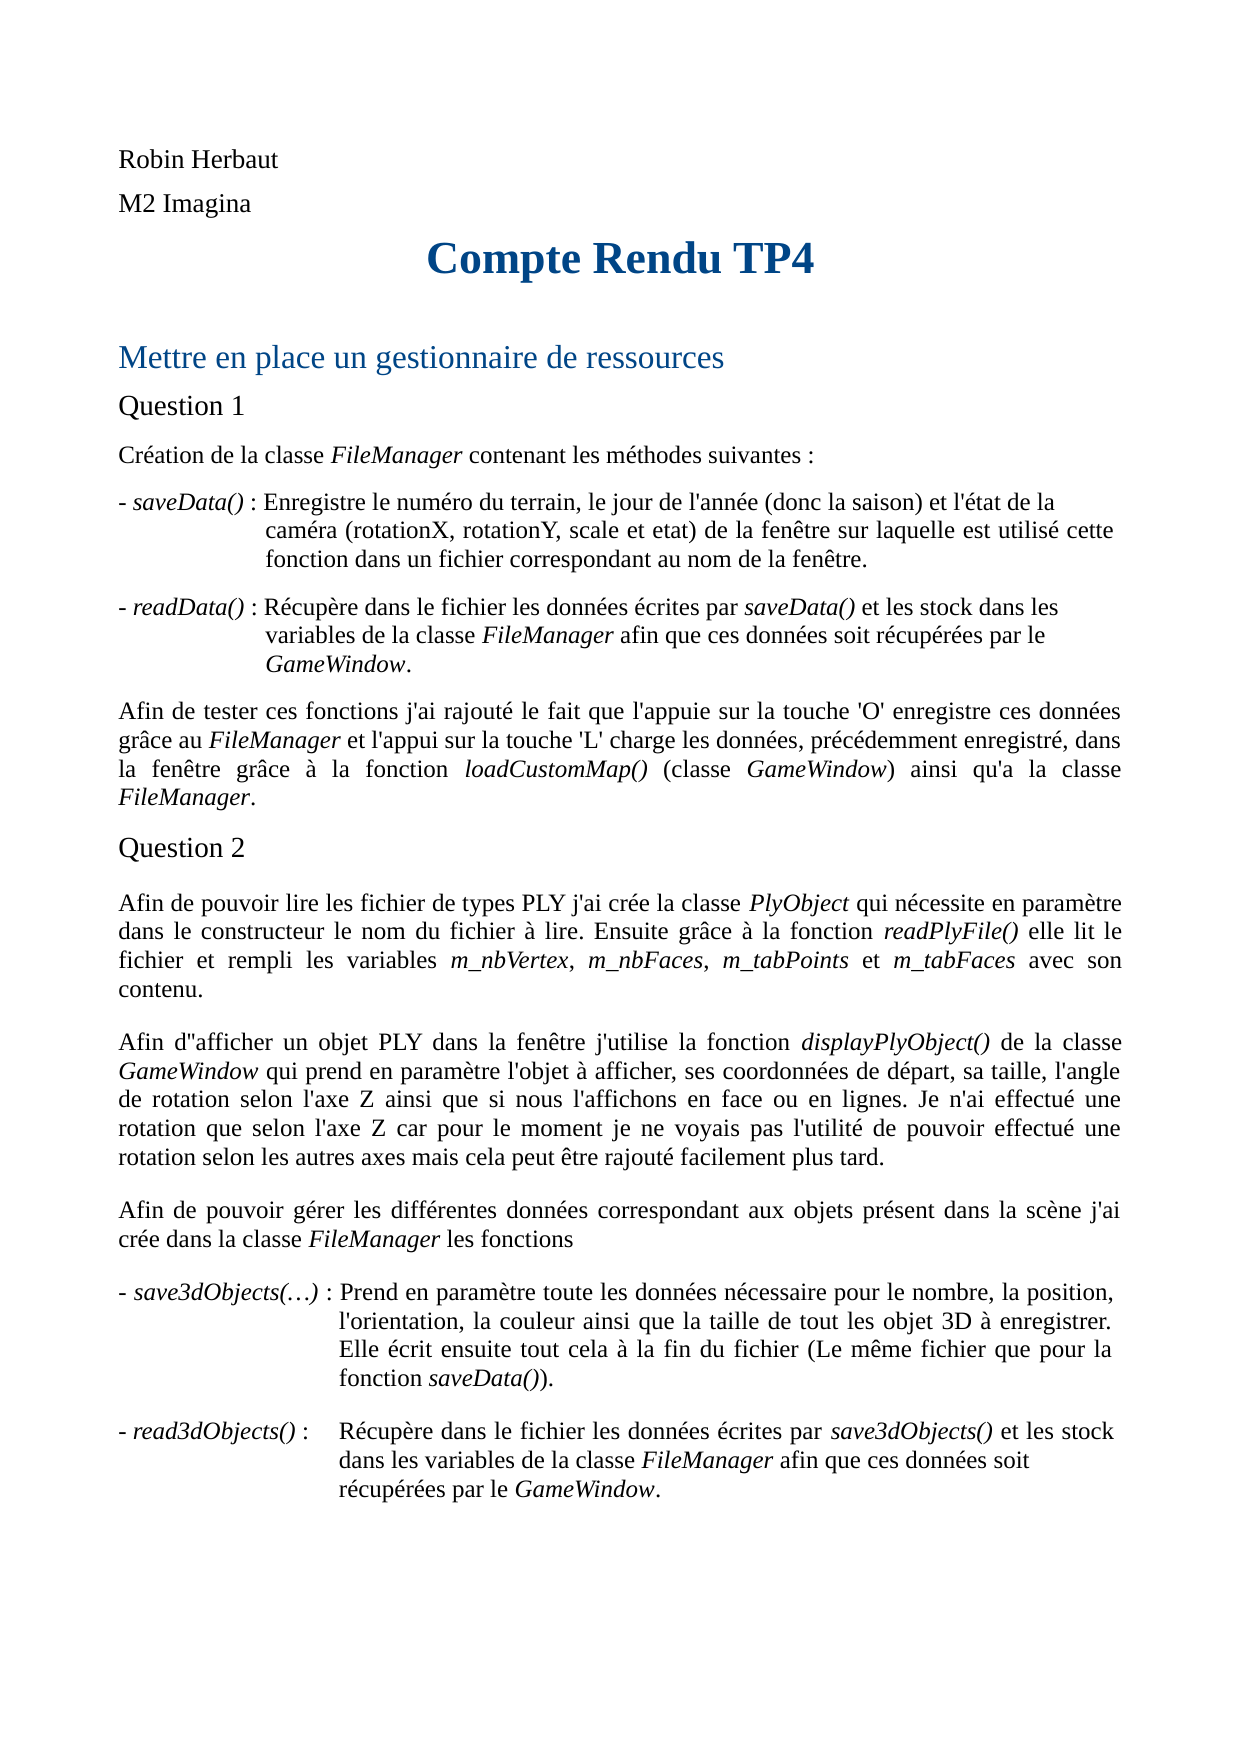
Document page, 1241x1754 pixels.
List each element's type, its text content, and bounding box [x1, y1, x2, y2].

text Question 2 [118, 830, 1122, 863]
text Question 1 [118, 388, 1122, 421]
text Afin de tester ces fonctions j'ai rajouté le fait que l'appuie sur la touche 'O' enregistre ces données grâce au FileManager et l'appui sur la touche 'L' charge les données, précédemment enregistré, dans la fenêtre grâce à la fonction loadCustomMap() (classe GameWindow) ainsi qu'a la classe FileManager. [118, 696, 1122, 811]
subtitle Robin Herbaut [118, 143, 1122, 174]
text - readData() : Récupère dans le fichier les données écrites par saveData() et les stock dans les variables de la classe FileManager afin que ces données soit récupérées par le GameWindow. [118, 592, 1122, 678]
text - save3dObjects(…) : Prend en paramètre toute les données nécessaire pour le nombre, la position, l'orientation, la couleur ainsi que la taille de tout les objet 3D à enregistrer. Elle écrit ensuite tout cela à la fin du fichier (Le même fichier que pour la fonction saveData()). [118, 1277, 1122, 1392]
text - read3dObjects() : Récupère dans le fichier les données écrites par save3dObjects() et les stock dans les variables de la classe FileManager afin que ces données soit récupérées par le GameWindow. [118, 1416, 1122, 1503]
text Afin de pouvoir lire les fichier de types PLY j'ai crée la classe PlyObject qui nécessite en paramètre dans le constructeur le nom du fichier à lire. Ensuite grâce à la fonction readPlyFile() elle lit le fichier et rempli les variables m_nbVertex, m_nbFaces, m_tabPoints et m_tabFaces avec son contenu. [118, 888, 1122, 1003]
text Compte Rendu TP4 [118, 230, 1122, 283]
text M2 Imagina [118, 187, 1122, 218]
text Afin de pouvoir gérer les différentes données correspondant aux objets présent dans la scène j'ai crée dans la classe FileManager les fonctions [118, 1195, 1122, 1253]
text Création de la classe FileManager contenant les méthodes suivantes : [118, 440, 1122, 468]
text - saveData() : Enregistre le numéro du terrain, le jour de l'année (donc la saison) et l'état de la caméra (rotationX, rotationY, scale et etat) de la fenêtre sur laquelle est utilisé cette fonction dans un fichier correspondant au nom de la fenêtre. [118, 487, 1122, 573]
text Mettre en place un gestionnaire de ressources [118, 337, 1122, 375]
text Afin d''afficher un objet PLY dans la fenêtre j'utilise la fonction displayPlyObject() de la classe GameWindow qui prend en paramètre l'objet à afficher, ses coordonnées de départ, sa taille, l'angle de rotation selon l'axe Z ainsi que si nous l'affichons en face ou en lignes. Je n'ai effectué une rotation que selon l'axe Z car pour le moment je ne voyais pas l'utilité de pouvoir effectué une rotation selon les autres axes mais cela peut être rajouté facilement plus tard. [118, 1027, 1122, 1171]
